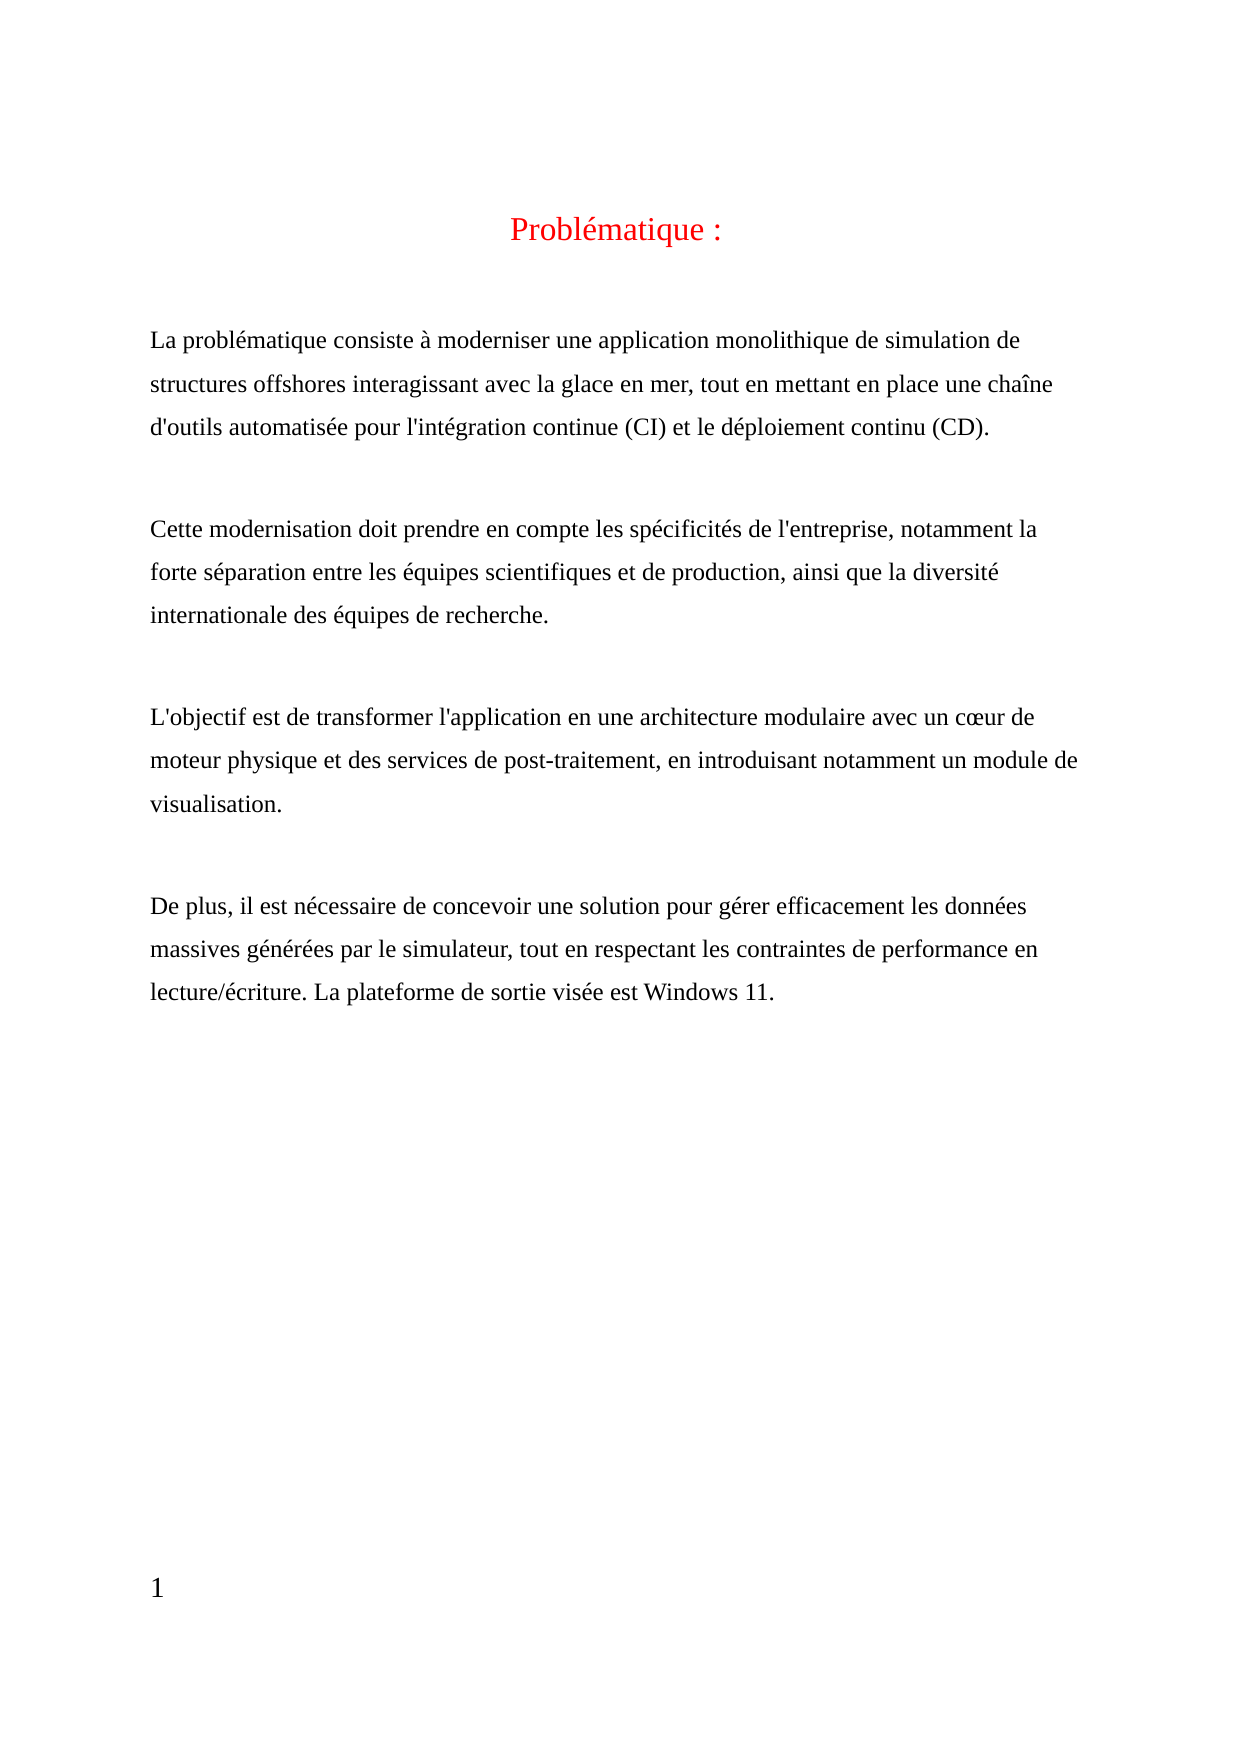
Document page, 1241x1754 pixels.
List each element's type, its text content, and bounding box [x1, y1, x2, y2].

text Problématique : [150, 209, 1090, 247]
text Cette modernisation doit prendre en compte les spécificités de l'entreprise, notamment la forte séparation entre les équipes scientifiques et de production, ainsi que la diversité internationale des équipes de recherche. [150, 514, 1090, 629]
text L'objectif est de transformer l'application en une architecture modulaire avec un cœur de moteur physique et des services de post-traitement, en introduisant notamment un module de visualisation. [150, 702, 1090, 817]
text La problématique consiste à moderniser une application monolithique de simulation de structures offshores interagissant avec la glace en mer, tout en mettant en place une chaîne d'outils automatisée pour l'intégration continue (CI) et le déploiement continu (CD). [150, 326, 1090, 441]
text De plus, il est nécessaire de concevoir une solution pour gérer efficacement les données massives générées par le simulateur, tout en respectant les contraintes de performance en lecture/écriture. La plateforme de sortie visée est Windows 11. [150, 891, 1090, 1006]
